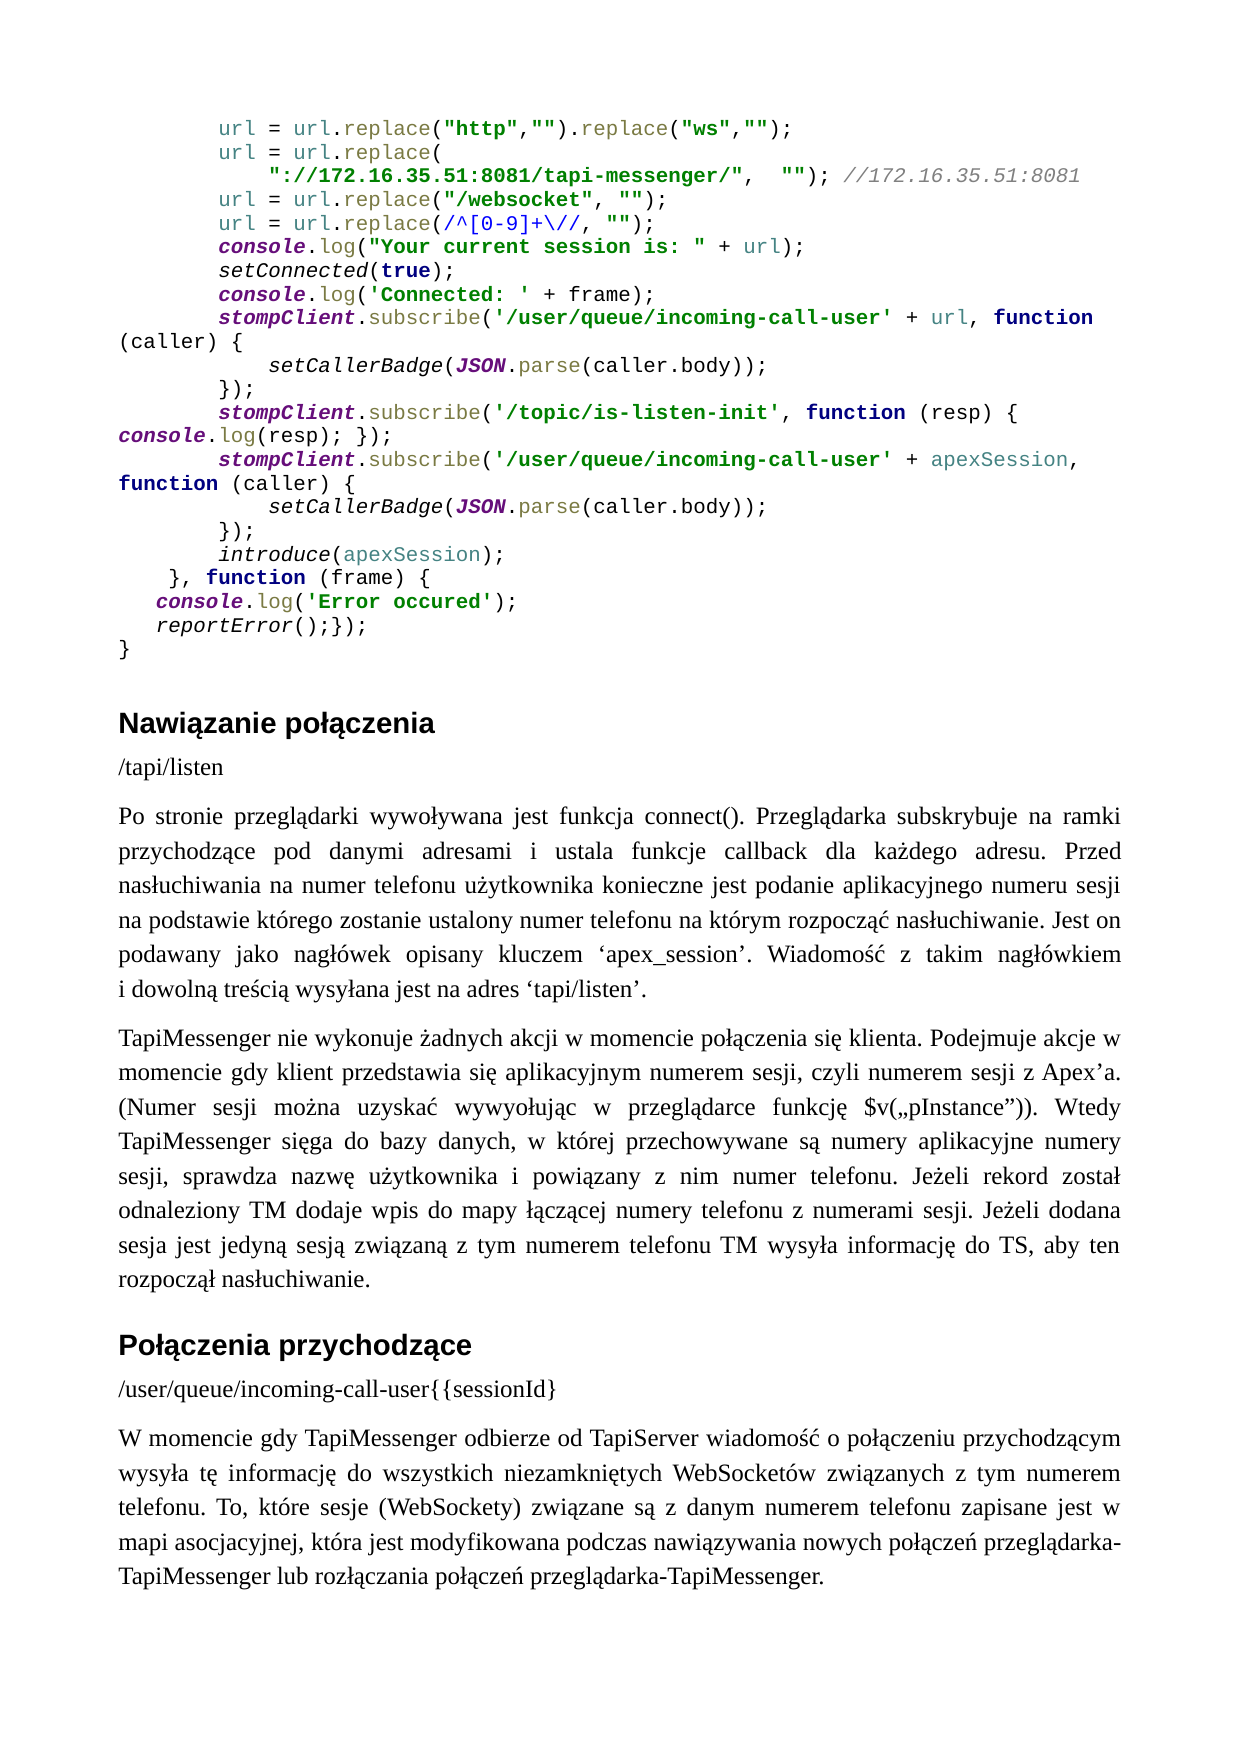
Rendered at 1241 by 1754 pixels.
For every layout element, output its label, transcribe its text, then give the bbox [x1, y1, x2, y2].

text url = url.replace("/websocket", ""); [118, 189, 1122, 213]
text /user/queue/incoming-call-user{{sessionId} [118, 1374, 1122, 1403]
text introduce(apexSession); [118, 544, 1122, 567]
text stompClient.subscribe('/user/queue/incoming-call-user' + apexSession, function (caller) { [118, 449, 1122, 496]
text reportError();}); [118, 615, 1122, 638]
text Po stronie przeglądarki wywoływana jest funkcja connect(). Przeglądarka subskrybuje na ramki przychodzące pod danymi adresami i ustala funkcje callback dla każdego adresu. Przed nasłuchiwania na numer telefonu użytkownika konieczne jest podanie aplikacyjnego numeru sesji na podstawie którego zostanie ustalony numer telefonu na którym rozpocząć nasłuchiwanie. Jest on podawany jako nagłówek opisany kluczem ‘apex_session’. Wiadomość z takim nagłówkiem i dowolną treścią wysyłana jest na adres ‘tapi/listen’. [118, 801, 1122, 1002]
text setCallerBadge(JSON.parse(caller.body)); [118, 496, 1122, 520]
text }); [118, 378, 1122, 402]
text }, function (frame) { [118, 567, 1122, 591]
text /tapi/listen [118, 752, 1122, 781]
text }); [118, 520, 1122, 544]
text "://172.16.35.51:8081/tapi-messenger/", ""); //172.16.35.51:8081 [118, 165, 1122, 189]
text TapiMessenger nie wykonuje żadnych akcji w momencie połączenia się klienta. Podejmuje akcje w momencie gdy klient przedstawia się aplikacyjnym numerem sesji, czyli numerem sesji z Apex’a. (Numer sesji można uzyskać wywyołując w przeglądarce funkcję $v(„pInstance”)). Wtedy TapiMessenger sięga do bazy danych, w której przechowywane są numery aplikacyjne numery sesji, sprawdza nazwę użytkownika i powiązany z nim numer telefonu. Jeżeli rekord został odnaleziony TM dodaje wpis do mapy łączącej numery telefonu z numerami sesji. Jeżeli dodana sesja jest jedyną sesją związaną z tym numerem telefonu TM wysyła informację do TS, aby ten rozpoczął nasłuchiwanie. [118, 1023, 1122, 1293]
text console.log('Error occured'); [118, 591, 1122, 615]
text url = url.replace("http","").replace("ws",""); [118, 118, 1122, 142]
text } [118, 638, 1122, 662]
text stompClient.subscribe('/user/queue/incoming-call-user' + url, function (caller) { [118, 307, 1122, 354]
text W momencie gdy TapiMessenger odbierze od TapiServer wiadomość o połączeniu przychodzącym wysyła tę informację do wszystkich niezamkniętych WebSocketów związanych z tym numerem telefonu. To, które sesje (WebSockety) związane są z danym numerem telefonu zapisane jest w mapi asocjacyjnej, która jest modyfikowana podczas nawiązywania nowych połączeń przeglądarka-TapiMessenger lub rozłączania połączeń przeglądarka-TapiMessenger. [118, 1423, 1122, 1590]
text stompClient.subscribe('/topic/is-listen-init', function (resp) { console.log(resp); }); [118, 402, 1122, 449]
text url = url.replace(/^[0-9]+\//, ""); [118, 213, 1122, 236]
text url = url.replace( [118, 142, 1122, 165]
text console.log('Connected: ' + frame); [118, 284, 1122, 307]
text setConnected(true); [118, 260, 1122, 284]
subtitle Połączenia przychodzące [118, 1328, 1122, 1362]
subtitle Nawiązanie połączenia [118, 706, 1122, 740]
text setCallerBadge(JSON.parse(caller.body)); [118, 354, 1122, 378]
text console.log("Your current session is: " + url); [118, 236, 1122, 260]
